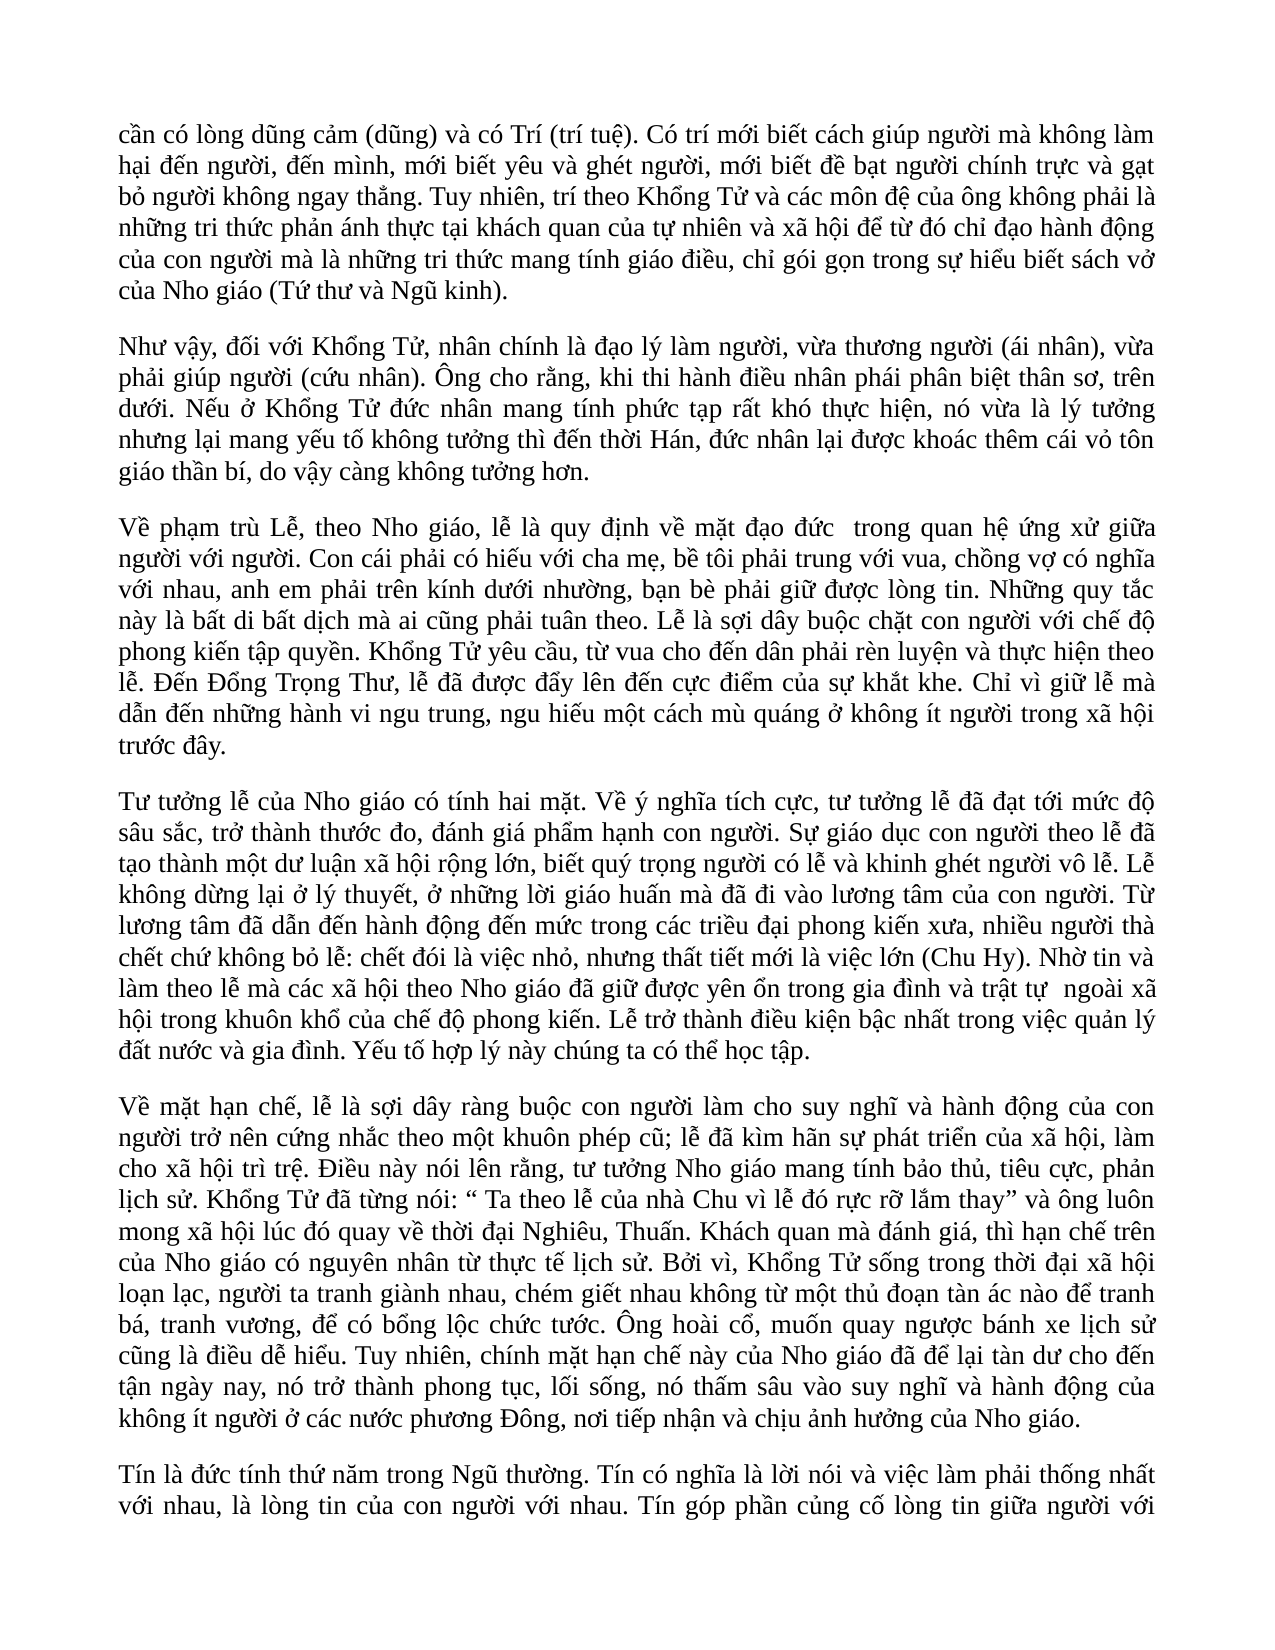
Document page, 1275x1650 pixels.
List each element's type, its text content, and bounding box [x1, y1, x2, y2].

text Tư tưởng lễ của Nho giáo có tính hai mặt. Về ý nghĩa tích cực, tư tưởng lễ đã đạt tới mức độ sâu sắc, trở thành thước đo, đánh giá phẩm hạnh con người. Sự giáo dục con người theo lễ đã tạo thành một dư luận xã hội rộng lớn, biết quý trọng người có lễ và khinh ghét người vô lễ. Lễ không dừng lại ở lý thuyết, ở những lời giáo huấn mà đã đi vào lương tâm của con người. Từ lương tâm đã dẫn đến hành động đến mức trong các triều đại phong kiến xưa, nhiều người thà chết chứ không bỏ lễ: chết đói là việc nhỏ, nhưng thất tiết mới là việc lớn (Chu Hy). Nhờ tin và làm theo lễ mà các xã hội theo Nho giáo đã giữ được yên ổn trong gia đình và trật tự ngoài xã hội trong khuôn khổ của chế độ phong kiến. Lễ trở thành điều kiện bậc nhất trong việc quản lý đất nước và gia đình. Yếu tố hợp lý này chúng ta có thể học tập. [118, 785, 1157, 1065]
text Về phạm trù Lễ, theo Nho giáo, lễ là quy định về mặt đạo đức trong quan hệ ứng xử giữa người với người. Con cái phải có hiếu với cha mẹ, bề tôi phải trung với vua, chồng vợ có nghĩa với nhau, anh em phải trên kính dưới nhường, bạn bè phải giữ được lòng tin. Những quy tắc này là bất di bất dịch mà ai cũng phải tuân theo. Lễ là sợi dây buộc chặt con người với chế độ phong kiến tập quyền. Khổng Tử yêu cầu, từ vua cho đến dân phải rèn luyện và thực hiện theo lễ. Đến Đổng Trọng Thư, lễ đã được đẩy lên đến cực điểm của sự khắt khe. Chỉ vì giữ lễ mà dẫn đến những hành vi ngu trung, ngu hiếu một cách mù quáng ở không ít người trong xã hội trước đây. [118, 511, 1157, 760]
text Như vậy, đối với Khổng Tử, nhân chính là đạo lý làm người, vừa thương người (ái nhân), vừa phải giúp người (cứu nhân). Ông cho rằng, khi thi hành điều nhân phái phân biệt thân sơ, trên dưới. Nếu ở Khổng Tử đức nhân mang tính phức tạp rất khó thực hiện, nó vừa là lý tưởng nhưng lại mang yếu tố không tưởng thì đến thời Hán, đức nhân lại được khoác thêm cái vỏ tôn giáo thần bí, do vậy càng không tưởng hơn. [118, 330, 1157, 486]
text Tín là đức tính thứ năm trong Ngũ thường. Tín có nghĩa là lời nói và việc làm phải thống nhất với nhau, là lòng tin của con người với nhau. Tín góp phần củng cố lòng tin giữa người với [118, 1458, 1157, 1520]
text cần có lòng dũng cảm (dũng) và có Trí (trí tuệ). Có trí mới biết cách giúp người mà không làm hại đến người, đến mình, mới biết yêu và ghét người, mới biết đề bạt người chính trực và gạt bỏ người không ngay thẳng. Tuy nhiên, trí theo Khổng Tử và các môn đệ của ông không phải là những tri thức phản ánh thực tại khách quan của tự nhiên và xã hội để từ đó chỉ đạo hành động của con người mà là những tri thức mang tính giáo điều, chỉ gói gọn trong sự hiểu biết sách vở của Nho giáo (Tứ thư và Ngũ kinh). [118, 118, 1157, 305]
text Về mặt hạn chế, lễ là sợi dây ràng buộc con người làm cho suy nghĩ và hành động của con người trở nên cứng nhắc theo một khuôn phép cũ; lễ đã kìm hãn sự phát triển của xã hội, làm cho xã hội trì trệ. Điều này nói lên rằng, tư tưởng Nho giáo mang tính bảo thủ, tiêu cực, phản lịch sử. Khổng Tử đã từng nói: “ Ta theo lễ của nhà Chu vì lễ đó rực rỡ lắm thay” và ông luôn mong xã hội lúc đó quay về thời đại Nghiêu, Thuấn. Khách quan mà đánh giá, thì hạn chế trên của Nho giáo có nguyên nhân từ thực tế lịch sử. Bởi vì, Khổng Tử sống trong thời đại xã hội loạn lạc, người ta tranh giành nhau, chém giết nhau không từ một thủ đoạn tàn ác nào để tranh bá, tranh vương, để có bổng lộc chức tước. Ông hoài cổ, muốn quay ngược bánh xe lịch sử cũng là điều dễ hiểu. Tuy nhiên, chính mặt hạn chế này của Nho giáo đã để lại tàn dư cho đến tận ngày nay, nó trở thành phong tục, lối sống, nó thấm sâu vào suy nghĩ và hành động của không ít người ở các nước phương Đông, nơi tiếp nhận và chịu ảnh hưởng của Nho giáo. [118, 1090, 1157, 1433]
